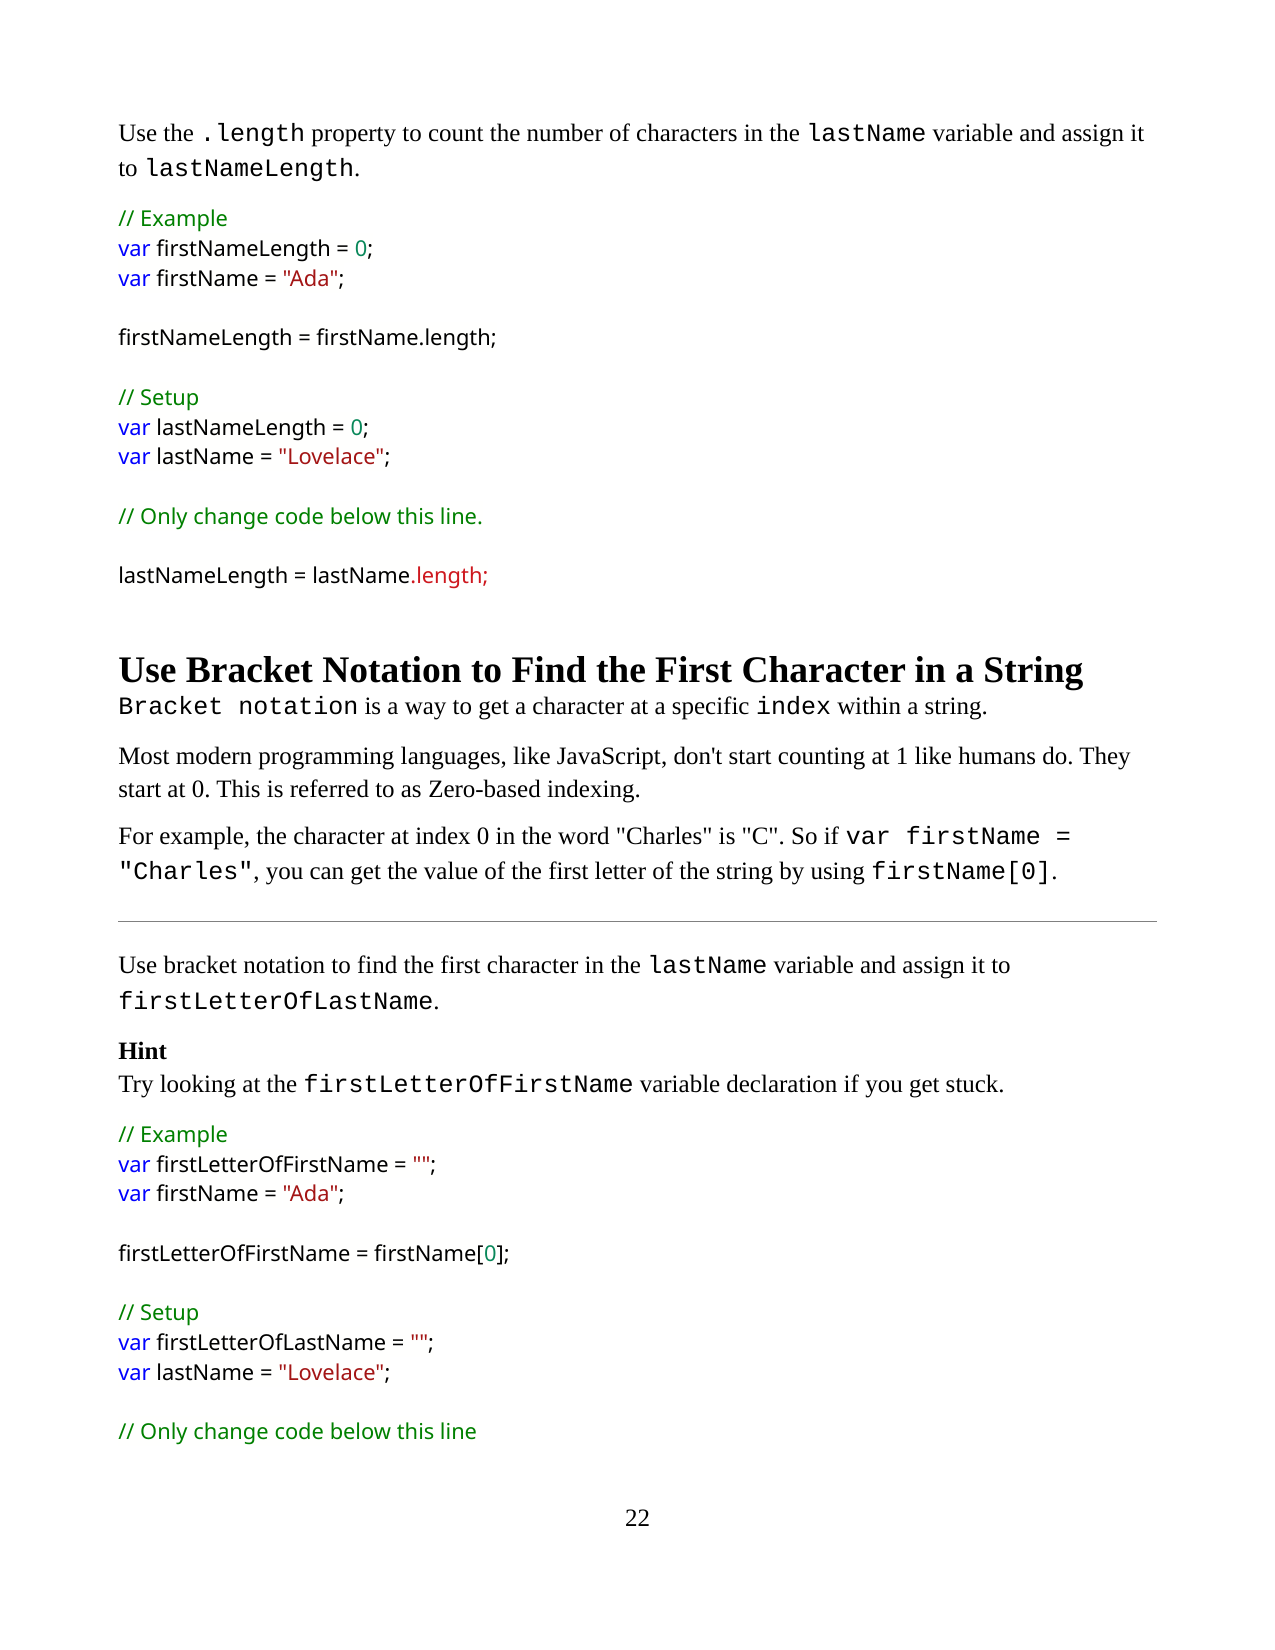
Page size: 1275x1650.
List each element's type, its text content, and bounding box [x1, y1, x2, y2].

subtitle Use Bracket Notation to Find the First Character in a String [118, 648, 1157, 691]
text var firstLetterOfFirstName = ""; [118, 1148, 1157, 1178]
text // Setup [118, 382, 1157, 412]
text var firstLetterOfLastName = ""; [118, 1327, 1157, 1357]
text var lastNameLength = 0; [118, 412, 1157, 441]
text Most modern programming languages, like JavaScript, don't start counting at 1 like humans do. They start at 0. This is referred to as Zero-based indexing. [118, 741, 1157, 802]
text Bracket notation is a way to get a character at a specific index within a string. [118, 691, 1157, 722]
text // Only change code below this line [118, 1416, 1157, 1446]
text Use the .length property to count the number of characters in the lastName variable and assign it to lastNameLength. [118, 118, 1157, 184]
text var firstNameLength = 0; [118, 233, 1157, 263]
text var lastName = "Lovelace"; [118, 441, 1157, 471]
text firstNameLength = firstName.length; [118, 322, 1157, 352]
text For example, the character at index 0 in the word "Charles" is "C". So if var firstName = "Charles", you can get the value of the first letter of the string by using firstName[0]. [118, 821, 1157, 887]
text Use bracket notation to find the first character in the lastName variable and assign it to firstLetterOfLastName. [118, 951, 1157, 1017]
text var firstName = "Ada"; [118, 263, 1157, 293]
text Hint Try looking at the firstLetterOfFirstName variable declaration if you get stuck. [118, 1036, 1157, 1099]
text // Setup [118, 1297, 1157, 1327]
text // Example [118, 1119, 1157, 1148]
text var lastName = "Lovelace"; [118, 1357, 1157, 1387]
text // Example [118, 203, 1157, 233]
text var firstName = "Ada"; [118, 1178, 1157, 1208]
text lastNameLength = lastName.length; [118, 560, 1157, 590]
text // Only change code below this line. [118, 501, 1157, 531]
text firstLetterOfFirstName = firstName[0]; [118, 1238, 1157, 1268]
